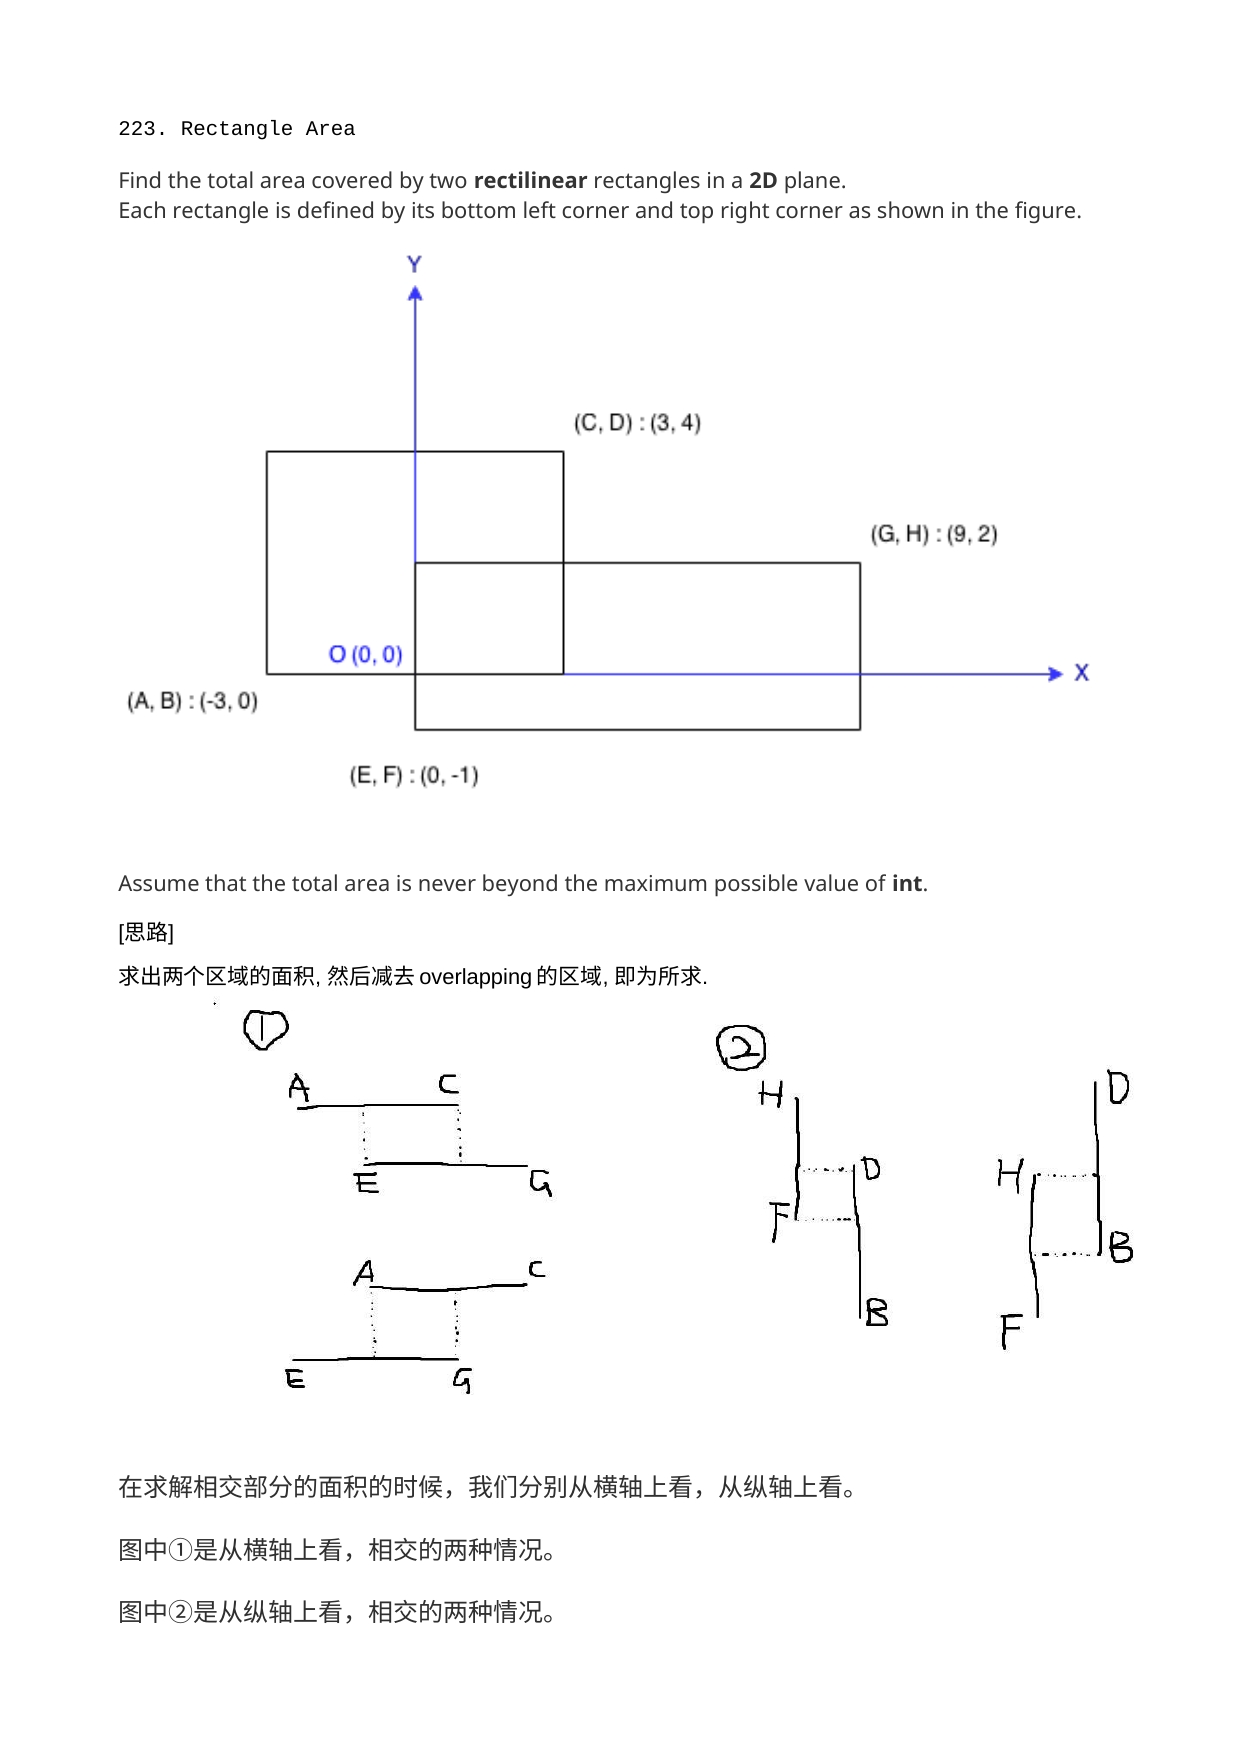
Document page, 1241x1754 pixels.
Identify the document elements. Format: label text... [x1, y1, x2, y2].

text [思路] [118, 920, 1122, 945]
text Find the total area covered by two rectilinear rectangles in a 2D plane. [118, 165, 1122, 195]
text 求出两个区域的面积, 然后减去overlapping的区域, 即为所求. [118, 964, 1122, 989]
picture [213, 996, 1218, 1439]
text 223. Rectangle Area [118, 118, 1122, 142]
text 在求解相交部分的面积的时候，我们分别从横轴上看，从纵轴上看。 [118, 1467, 1122, 1503]
text Each rectangle is defined by its bottom left corner and top right corner as shown in the figure. [118, 195, 1122, 225]
picture [118, 247, 1123, 811]
text 图中②是从纵轴上看，相交的两种情况。 [118, 1592, 1122, 1628]
text 图中①是从横轴上看，相交的两种情况。 [118, 1531, 1122, 1567]
text Assume that the total area is never beyond the maximum possible value of int. [118, 868, 1122, 898]
